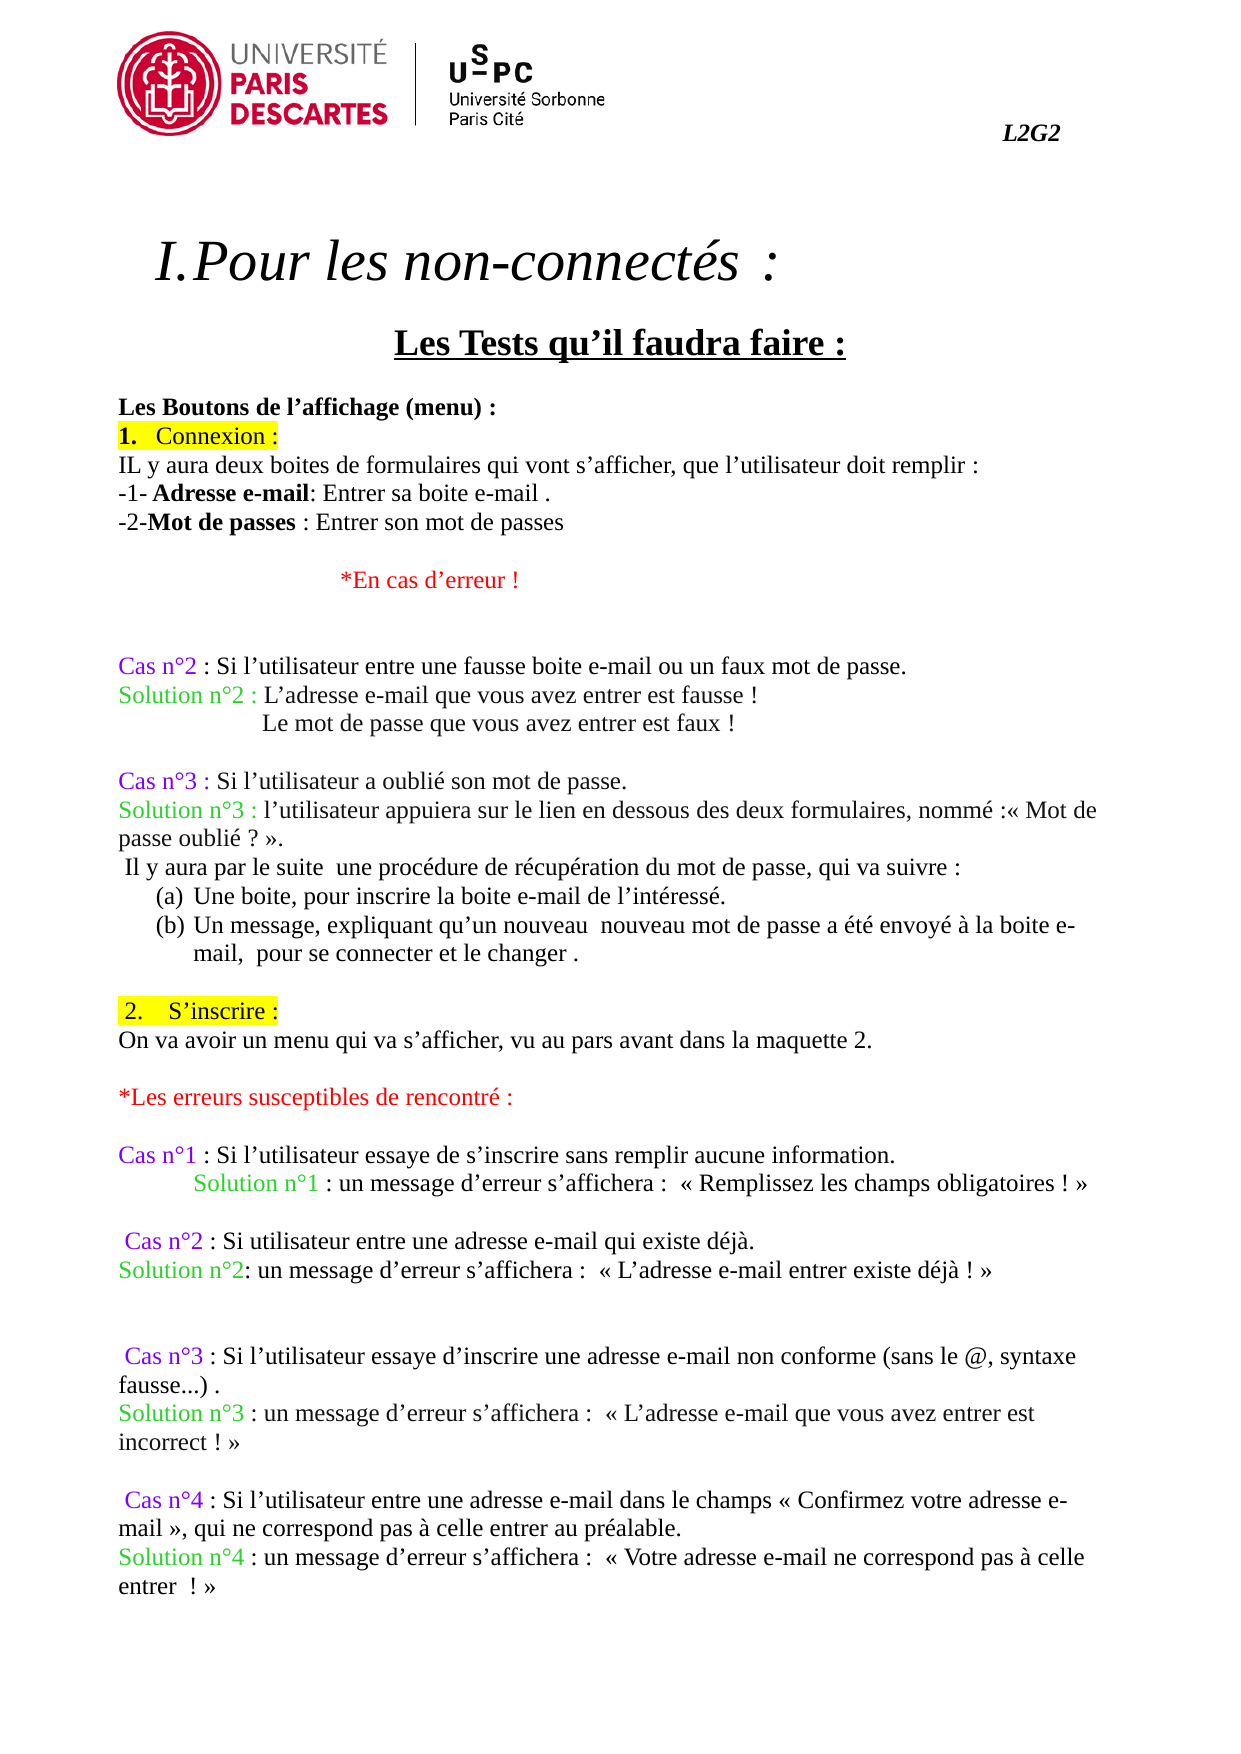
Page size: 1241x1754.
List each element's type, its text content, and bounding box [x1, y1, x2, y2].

text Solution n°4 : un message d’erreur s’affichera : « Votre adresse e-mail ne correspond pas à celle entrer ! » [118, 1542, 1122, 1600]
text Les Boutons de l’affichage (menu) : [118, 392, 1122, 421]
text *En cas d’erreur ! [118, 565, 1122, 593]
text Cas n°2 : Si l’utilisateur entre une fausse boite e-mail ou un faux mot de passe. [118, 651, 1122, 680]
text IL y aura deux boites de formulaires qui vont s’afficher, que l’utilisateur doit remplir : [118, 450, 1122, 478]
text Il y aura par le suite une procédure de récupération du mot de passe, qui va suivre : [118, 852, 1122, 881]
text Solution n°2: un message d’erreur s’affichera : « L’adresse e-mail entrer existe déjà ! » [118, 1255, 1122, 1283]
text Cas n°3 : Si l’utilisateur a oublié son mot de passe. [118, 766, 1122, 795]
text Solution n°3 : l’utilisateur appuiera sur le lien en dessous des deux formulaires, nommé :« Mot de passe oublié ? ». [118, 795, 1122, 852]
text 1. Connexion : [118, 421, 1122, 450]
text Solution n°3 : un message d’erreur s’affichera : « L’adresse e-mail que vous avez entrer est incorrect ! » [118, 1398, 1122, 1456]
list Solution n°1 : un message d’erreur s’affichera : « Remplissez les champs obligatoires ! » [156, 1168, 1122, 1197]
text Cas n°1 : Si l’utilisateur essaye de s’inscrire sans remplir aucune information. [118, 1140, 1122, 1168]
text On va avoir un menu qui va s’afficher, vu au pars avant dans la maquette 2. [118, 1025, 1122, 1053]
text Le mot de passe que vous avez entrer est faux ! [118, 708, 1122, 737]
text Cas n°3 : Si l’utilisateur essaye d’inscrire une adresse e-mail non conforme (sans le @, syntaxe fausse...) . [118, 1341, 1122, 1398]
list Un message, expliquant qu’un nouveau nouveau mot de passe a été envoyé à la boite e-mail, pour se connecter et le changer . [156, 910, 1122, 967]
text -1- Adresse e-mail: Entrer sa boite e-mail . [118, 478, 1122, 507]
list Pour les non-connectés : [156, 225, 1122, 292]
text Solution n°2 : L’adresse e-mail que vous avez entrer est fausse ! [118, 680, 1122, 708]
text Cas n°4 : Si l’utilisateur entre une adresse e-mail dans le champs « Confirmez votre adresse e-mail », qui ne correspond pas à celle entrer au préalable. [118, 1485, 1122, 1542]
list Une boite, pour inscrire la boite e-mail de l’intéressé. [156, 881, 1122, 910]
text *Les erreurs susceptibles de rencontré : [118, 1082, 1122, 1111]
picture [109, 0, 612, 162]
text Cas n°2 : Si utilisateur entre une adresse e-mail qui existe déjà. [118, 1226, 1122, 1255]
text Les Tests qu’il faudra faire : [118, 320, 1122, 363]
text 2. S’inscrire : [118, 996, 1122, 1025]
text -2-Mot de passes : Entrer son mot de passes [118, 507, 1122, 536]
